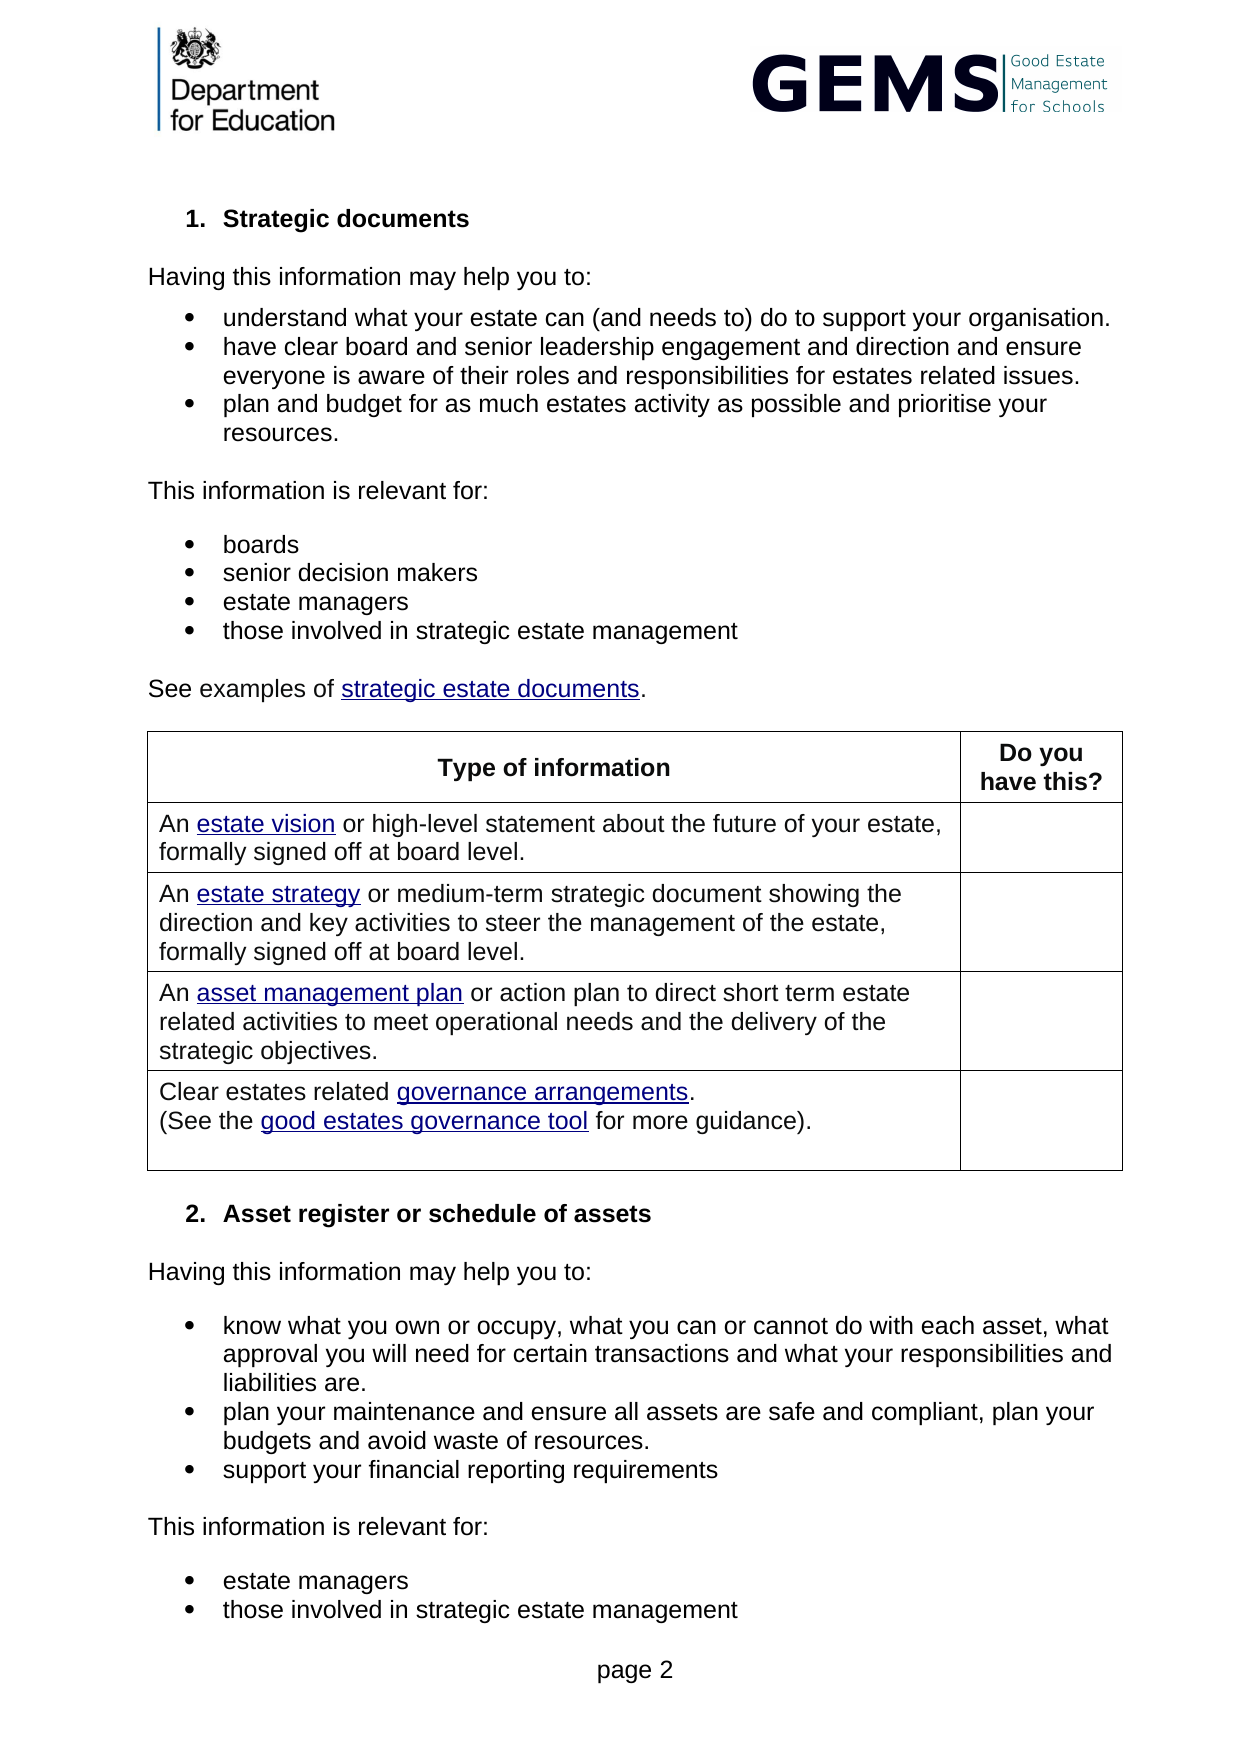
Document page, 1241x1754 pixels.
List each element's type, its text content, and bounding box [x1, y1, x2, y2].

list those involved in strategic estate management [185, 616, 1122, 645]
table_header Do you have this? [961, 732, 1122, 802]
list understand what your estate can (and needs to) do to support your organisation. [185, 303, 1122, 332]
list senior decision makers [185, 558, 1122, 587]
text See examples of strategic estate documents. [148, 674, 1122, 702]
table_cell Clear estates related governance arrangements. (See the good estates governance tool for more guidance). [148, 1071, 960, 1169]
list those involved in strategic estate management [185, 1595, 1122, 1624]
list estate managers [185, 1566, 1122, 1595]
text This information is relevant for: [148, 476, 1122, 504]
list Asset register or schedule of assets [185, 1199, 1122, 1228]
text Having this information may help you to: [148, 1257, 1122, 1286]
table_cell An estate vision or high-level statement about the future of your estate, formally signed off at board level. [148, 803, 960, 872]
table_cell [961, 873, 1122, 971]
text This information is relevant for: [148, 1512, 1122, 1541]
table_cell [961, 803, 1122, 872]
list plan and budget for as much estates activity as possible and prioritise your resources. [185, 389, 1122, 447]
table_cell [961, 1071, 1122, 1169]
list have clear board and senior leadership engagement and direction and ensure everyone is aware of their roles and responsibilities for estates related issues. [185, 332, 1122, 389]
list estate managers [185, 587, 1122, 616]
list Strategic documents [185, 204, 1122, 233]
list support your financial reporting requirements [185, 1454, 1122, 1483]
table_cell [961, 972, 1122, 1070]
table_cell An estate strategy or medium-term strategic document showing the direction and key activities to steer the management of the estate, formally signed off at board level. [148, 873, 960, 971]
table_cell An asset management plan or action plan to direct short term estate related activities to meet operational needs and the delivery of the strategic objectives. [148, 972, 960, 1070]
list boards [185, 529, 1122, 558]
text Having this information may help you to: [148, 262, 1122, 291]
list plan your maintenance and ensure all assets are safe and compliant, plan your budgets and avoid waste of resources. [185, 1397, 1122, 1454]
list know what you own or occupy, what you can or cannot do with each asset, what approval you will need for certain transactions and what your responsibilities and liabilities are. [185, 1311, 1122, 1397]
table_header Type of information [148, 732, 960, 802]
